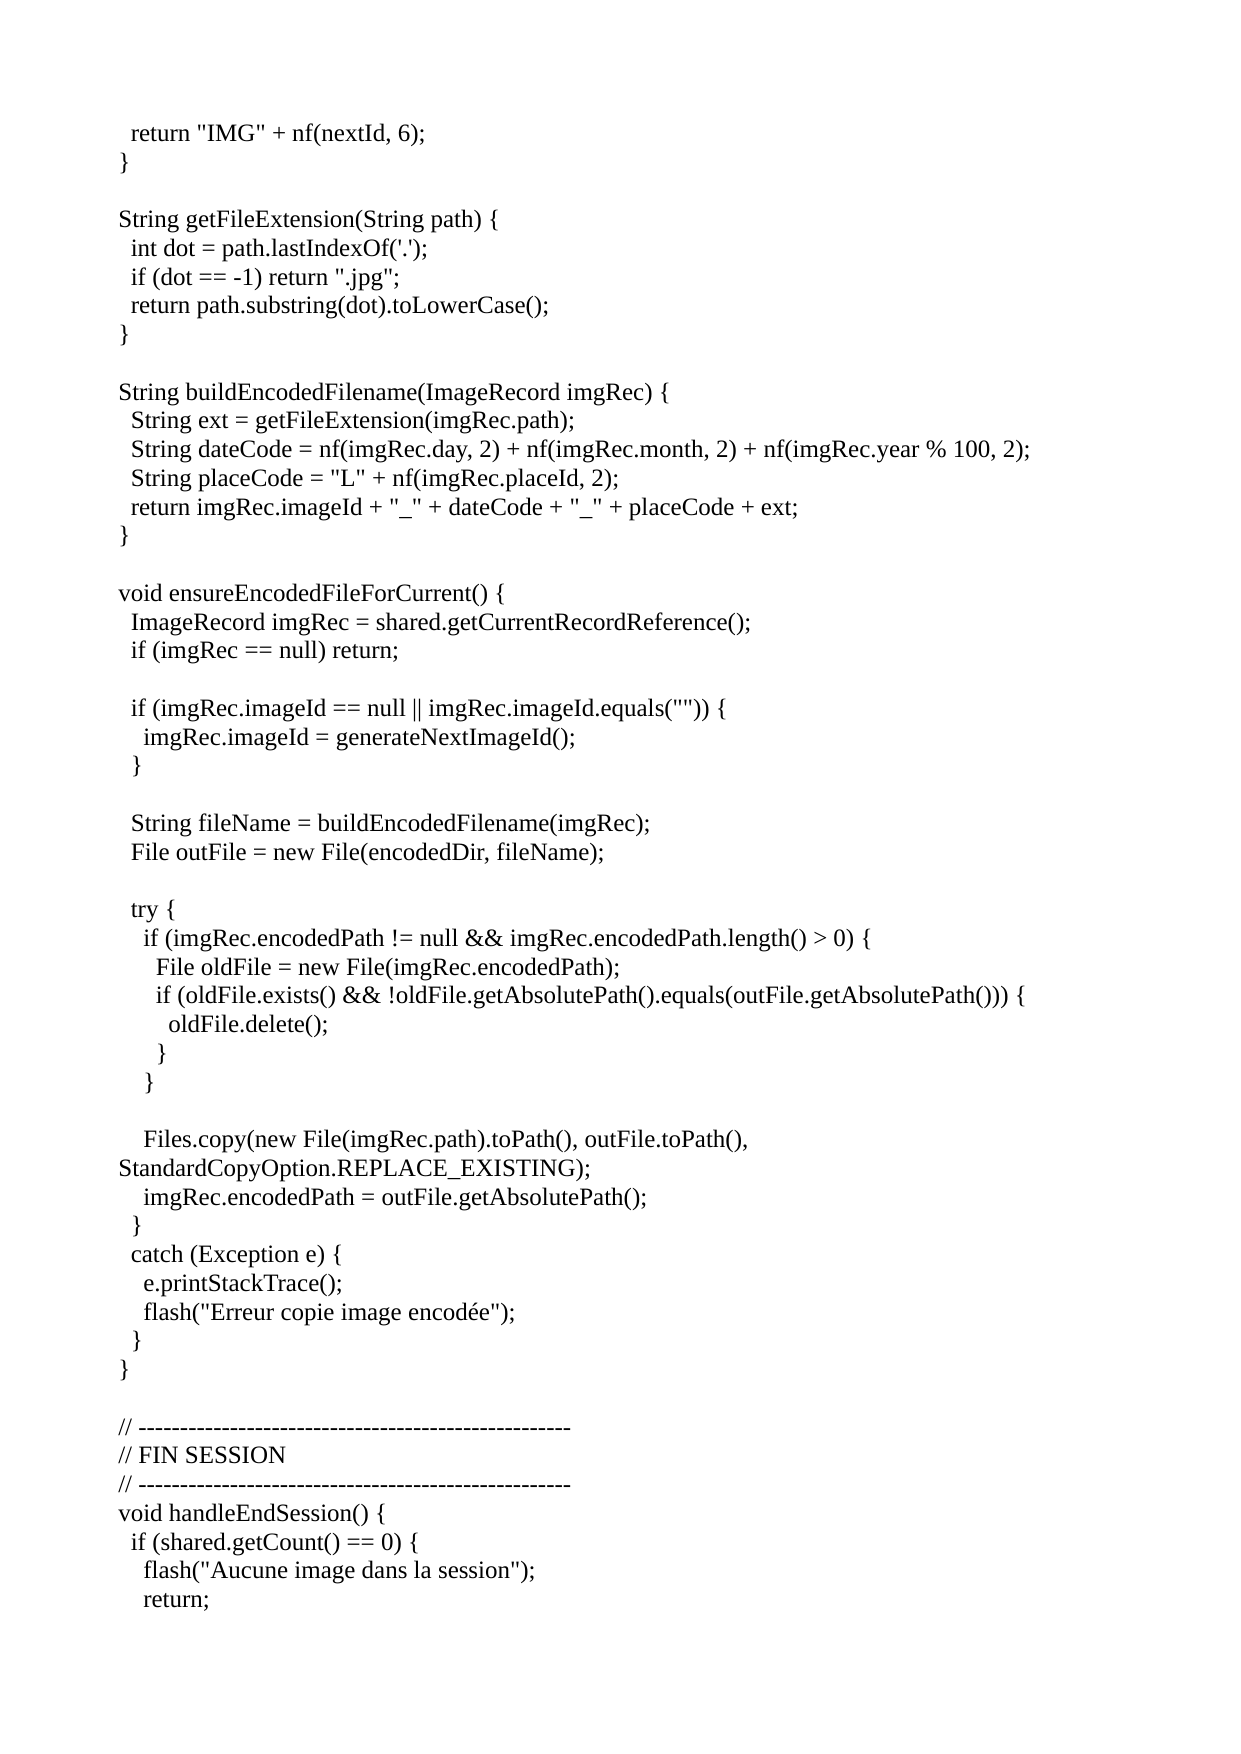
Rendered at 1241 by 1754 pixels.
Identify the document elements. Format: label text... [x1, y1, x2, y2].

text } [118, 1211, 1122, 1239]
text } [118, 1038, 1122, 1067]
text String dateCode = nf(imgRec.day, 2) + nf(imgRec.month, 2) + nf(imgRec.year % 100, 2); [118, 434, 1122, 463]
text } [118, 1354, 1122, 1383]
text String getFileExtension(String path) { [118, 204, 1122, 233]
text // ---------------------------------------------------- [118, 1469, 1122, 1498]
text // ---------------------------------------------------- [118, 1412, 1122, 1441]
text flash("Aucune image dans la session"); [118, 1556, 1122, 1584]
text String fileName = buildEncodedFilename(imgRec); [118, 808, 1122, 837]
text File oldFile = new File(imgRec.encodedPath); [118, 952, 1122, 981]
text flash("Erreur copie image encodée"); [118, 1297, 1122, 1326]
text return path.substring(dot).toLowerCase(); [118, 291, 1122, 319]
text imgRec.imageId = generateNextImageId(); [118, 722, 1122, 751]
text if (oldFile.exists() && !oldFile.getAbsolutePath().equals(outFile.getAbsolutePath())) { [118, 981, 1122, 1009]
text if (imgRec.encodedPath != null && imgRec.encodedPath.length() > 0) { [118, 923, 1122, 952]
text return; [118, 1584, 1122, 1613]
text ImageRecord imgRec = shared.getCurrentRecordReference(); [118, 607, 1122, 636]
text int dot = path.lastIndexOf('.'); [118, 233, 1122, 262]
text if (imgRec == null) return; [118, 636, 1122, 664]
text } [118, 751, 1122, 779]
text if (shared.getCount() == 0) { [118, 1527, 1122, 1556]
text if (dot == -1) return ".jpg"; [118, 262, 1122, 291]
text } [118, 319, 1122, 348]
text } [118, 147, 1122, 176]
text } [118, 521, 1122, 549]
text catch (Exception e) { [118, 1239, 1122, 1268]
text oldFile.delete(); [118, 1009, 1122, 1038]
text } [118, 1067, 1122, 1096]
text try { [118, 894, 1122, 923]
text String placeCode = "L" + nf(imgRec.placeId, 2); [118, 463, 1122, 492]
text return imgRec.imageId + "_" + dateCode + "_" + placeCode + ext; [118, 492, 1122, 521]
text return "IMG" + nf(nextId, 6); [118, 118, 1122, 147]
text imgRec.encodedPath = outFile.getAbsolutePath(); [118, 1182, 1122, 1211]
text void handleEndSession() { [118, 1498, 1122, 1527]
text String buildEncodedFilename(ImageRecord imgRec) { [118, 377, 1122, 406]
text if (imgRec.imageId == null || imgRec.imageId.equals("")) { [118, 693, 1122, 722]
text } [118, 1326, 1122, 1354]
text // FIN SESSION [118, 1441, 1122, 1469]
text void ensureEncodedFileForCurrent() { [118, 578, 1122, 607]
text Files.copy(new File(imgRec.path).toPath(), outFile.toPath(), StandardCopyOption.REPLACE_EXISTING); [118, 1124, 1122, 1182]
text String ext = getFileExtension(imgRec.path); [118, 406, 1122, 434]
text e.printStackTrace(); [118, 1268, 1122, 1297]
text File outFile = new File(encodedDir, fileName); [118, 837, 1122, 866]
